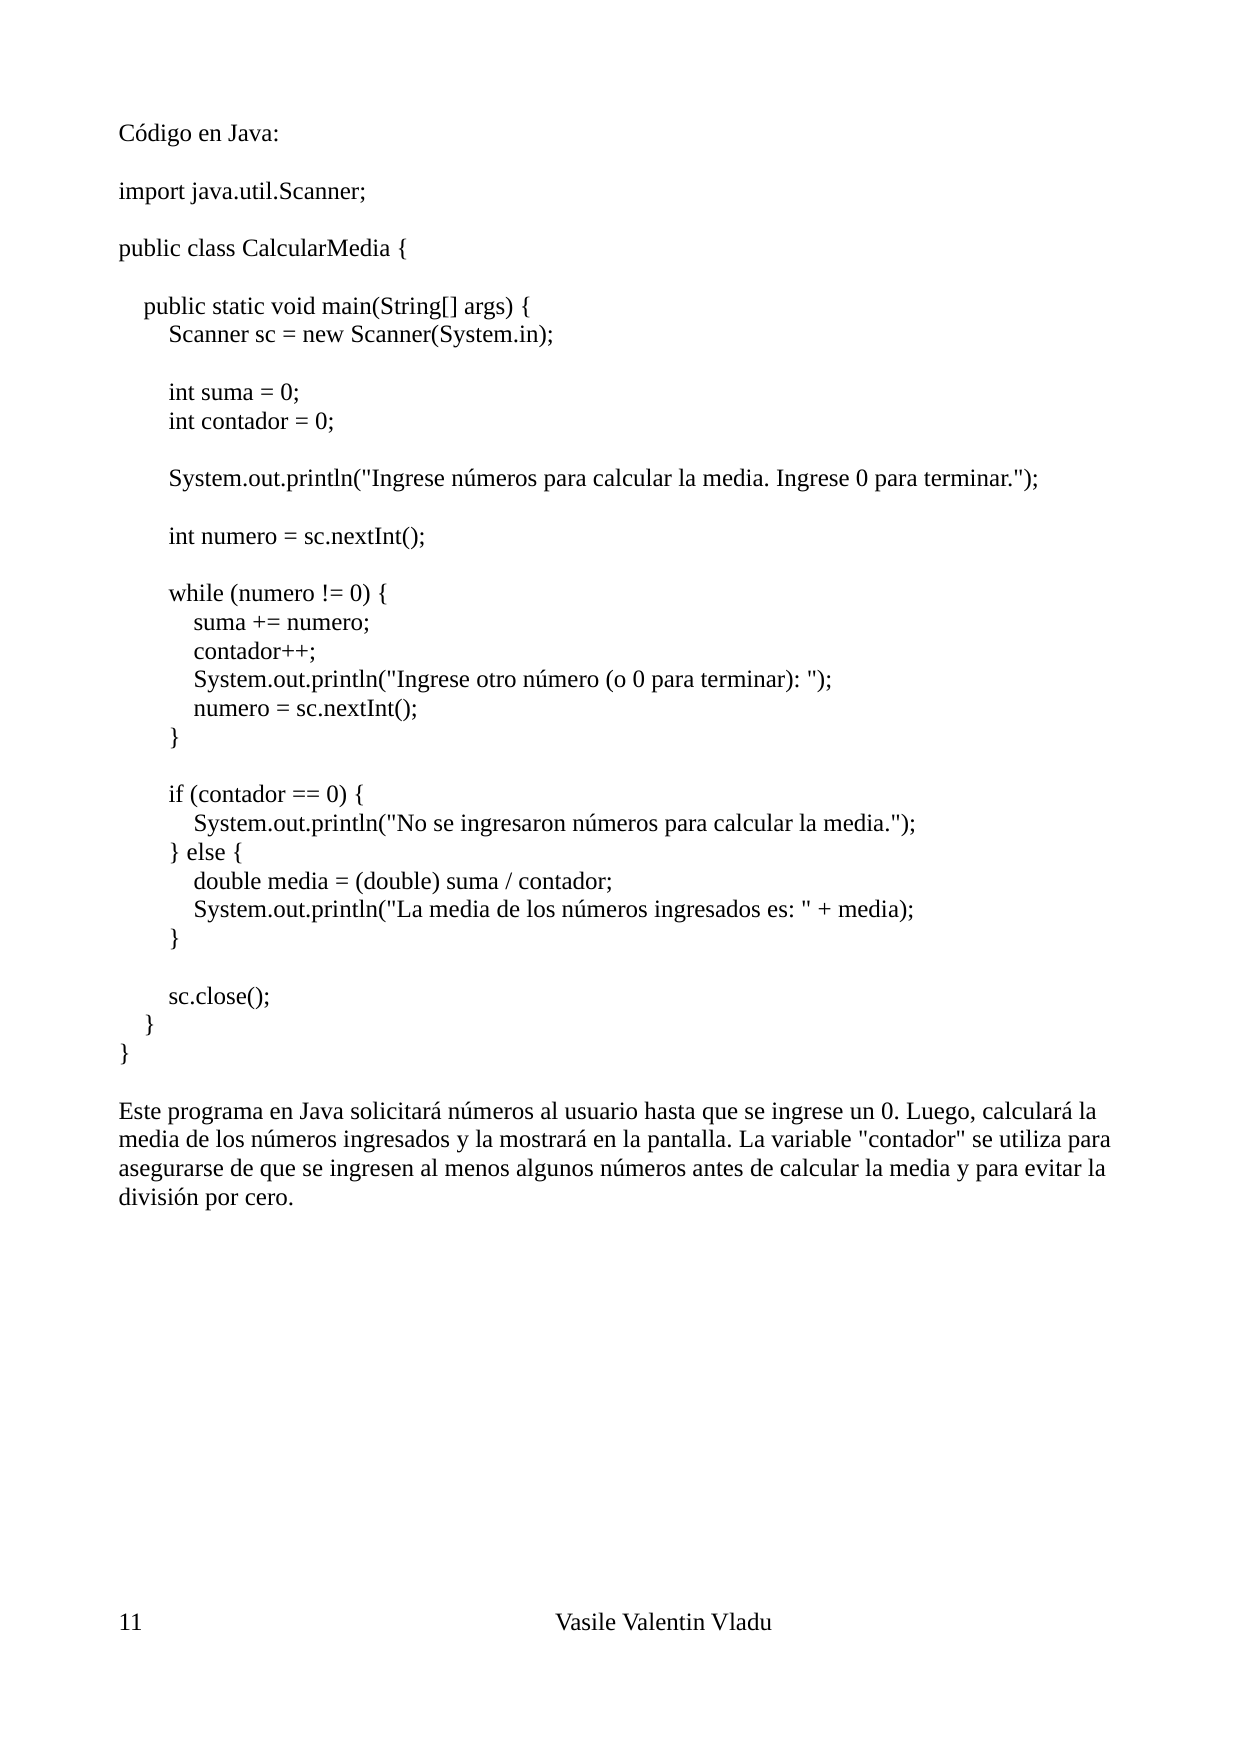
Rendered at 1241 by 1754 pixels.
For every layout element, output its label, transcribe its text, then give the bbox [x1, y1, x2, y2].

text Código en Java: [118, 118, 1122, 147]
text public class CalcularMedia { [118, 233, 1122, 262]
text int contador = 0; [118, 406, 1122, 434]
text int suma = 0; [118, 377, 1122, 406]
text if (contador == 0) { [118, 779, 1122, 808]
text sc.close(); [118, 981, 1122, 1009]
text System.out.println("Ingrese otro número (o 0 para terminar): "); [118, 664, 1122, 693]
text System.out.println("Ingrese números para calcular la media. Ingrese 0 para terminar."); [118, 463, 1122, 492]
text System.out.println("No se ingresaron números para calcular la media."); [118, 808, 1122, 837]
text Scanner sc = new Scanner(System.in); [118, 319, 1122, 348]
text } else { [118, 837, 1122, 866]
text double media = (double) suma / contador; [118, 866, 1122, 894]
text System.out.println("La media de los números ingresados es: " + media); [118, 894, 1122, 923]
text public static void main(String[] args) { [118, 291, 1122, 319]
text suma += numero; [118, 607, 1122, 636]
text while (numero != 0) { [118, 578, 1122, 607]
text } [118, 1038, 1122, 1067]
text import java.util.Scanner; [118, 176, 1122, 204]
text numero = sc.nextInt(); [118, 693, 1122, 722]
text } [118, 1009, 1122, 1038]
text contador++; [118, 636, 1122, 664]
text } [118, 923, 1122, 952]
text } [118, 722, 1122, 751]
text int numero = sc.nextInt(); [118, 521, 1122, 549]
text Este programa en Java solicitará números al usuario hasta que se ingrese un 0. Luego, calculará la media de los números ingresados y la mostrará en la pantalla. La variable "contador" se utiliza para asegurarse de que se ingresen al menos algunos números antes de calcular la media y para evitar la división por cero. [118, 1096, 1122, 1211]
